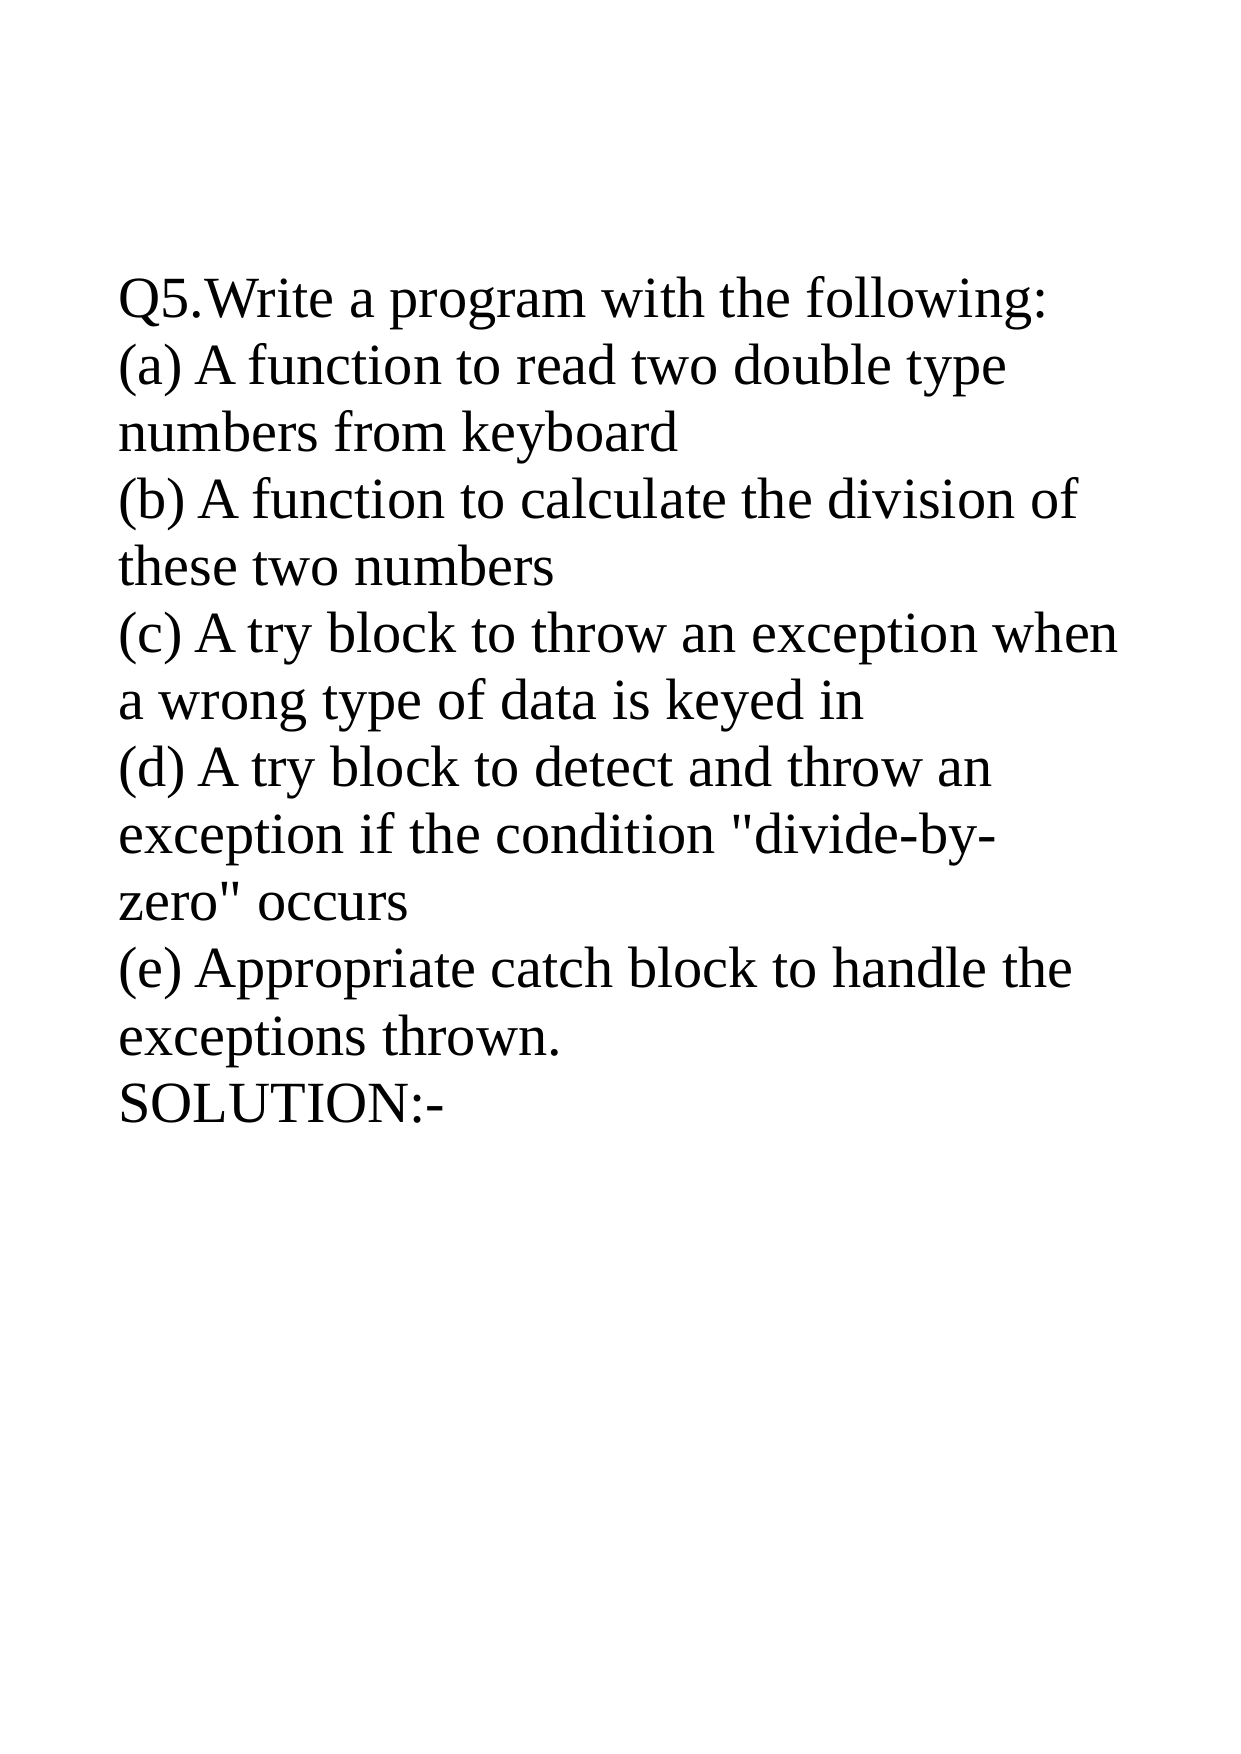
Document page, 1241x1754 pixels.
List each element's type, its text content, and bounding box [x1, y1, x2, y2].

text (c) A try block to throw an exception when a wrong type of data is keyed in [118, 598, 1122, 732]
text (b) A function to calculate the division of these two numbers [118, 464, 1122, 598]
text SOLUTION:- [118, 1068, 1122, 1135]
text (d) A try block to detect and throw an exception if the condition "divide-by- [118, 732, 1122, 866]
text (a) A function to read two double type numbers from keyboard [118, 330, 1122, 464]
text (e) Appropriate catch block to handle the exceptions thrown. [118, 933, 1122, 1068]
text zero" occurs [118, 866, 1122, 933]
text Q5.Write a program with the following: [118, 263, 1122, 330]
